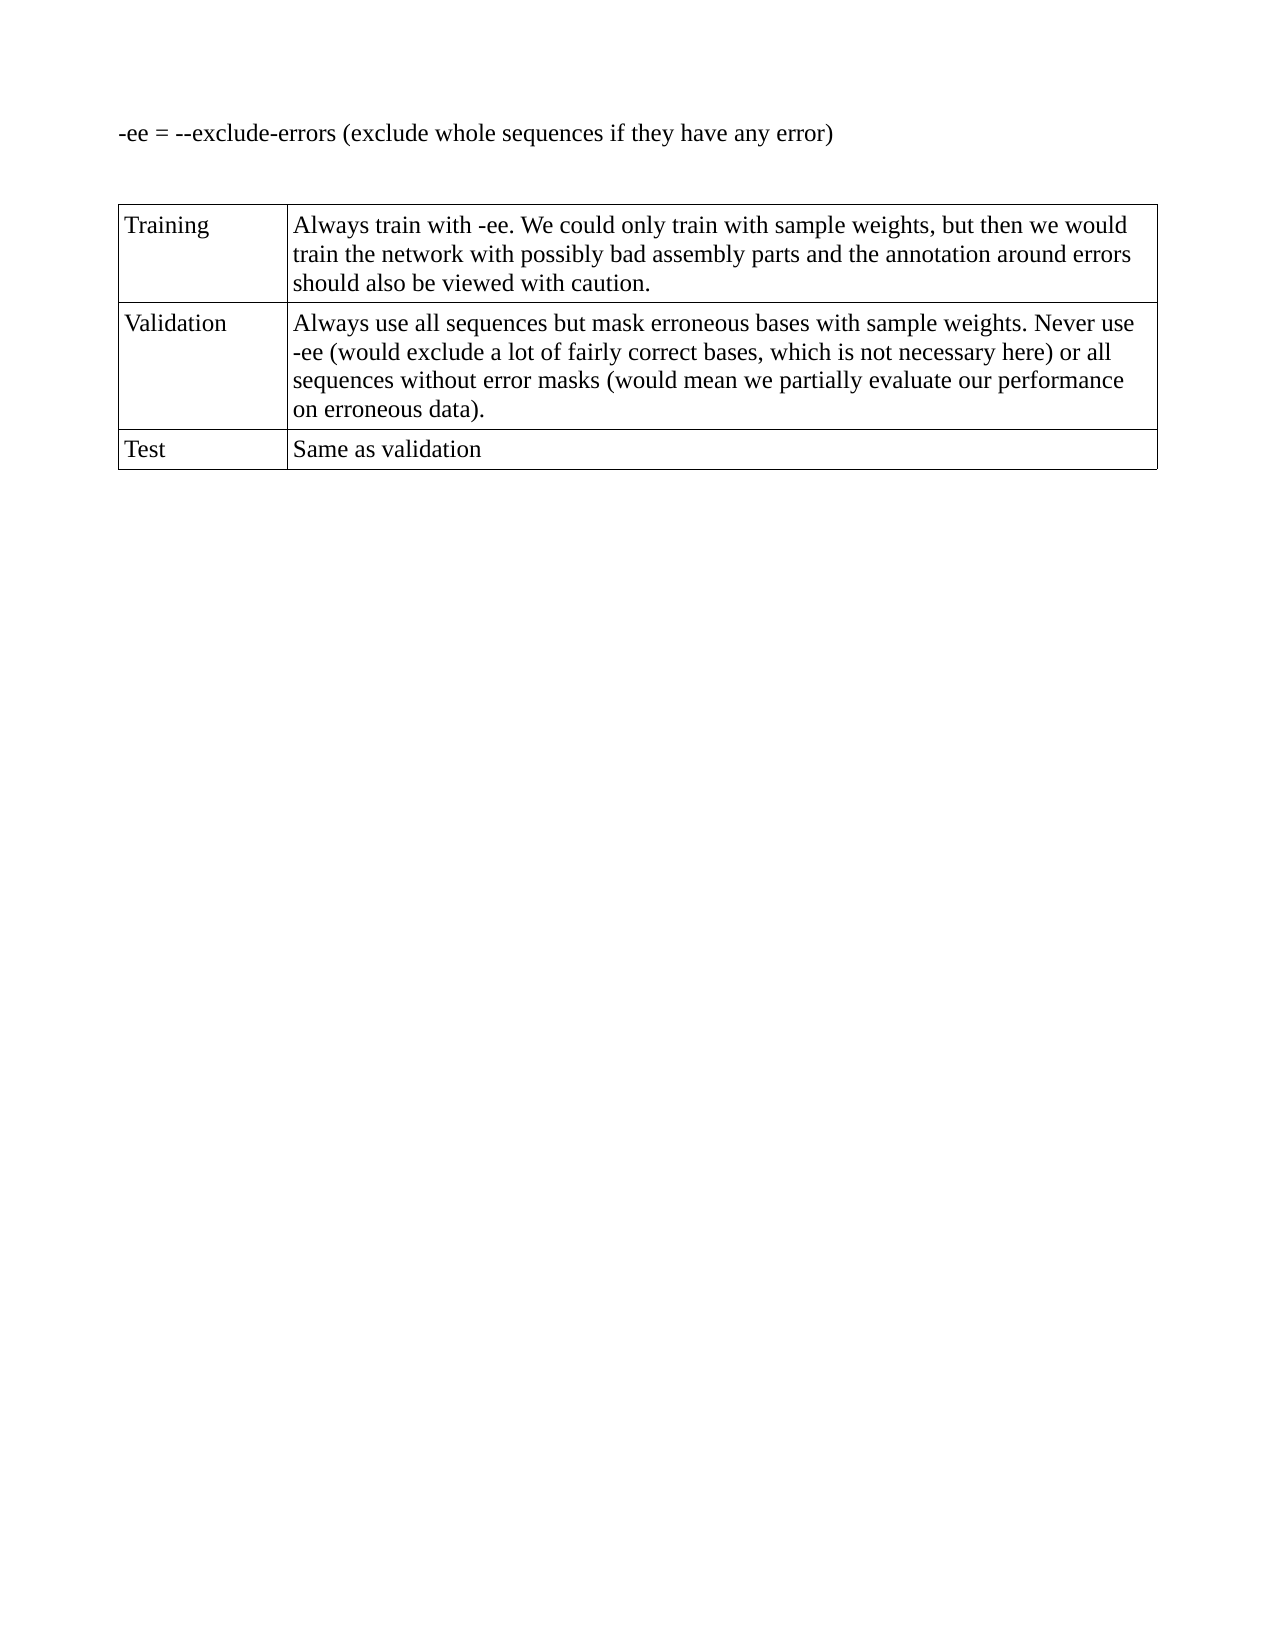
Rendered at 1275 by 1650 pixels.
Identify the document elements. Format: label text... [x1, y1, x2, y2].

table_cell Validation [119, 303, 287, 429]
table_cell Always use all sequences but mask erroneous bases with sample weights. Never use -ee (would exclude a lot of fairly correct bases, which is not necessary here) or all sequences without error masks (would mean we partially evaluate our performance on erroneous data). [288, 303, 1157, 429]
table_cell Same as validation [288, 430, 1157, 469]
table_header Training [119, 205, 287, 302]
table_header Always train with -ee. We could only train with sample weights, but then we would train the network with possibly bad assembly parts and the annotation around errors should also be viewed with caution. [288, 205, 1157, 302]
text -ee = --exclude-errors (exclude whole sequences if they have any error) [118, 118, 1157, 147]
table_cell Test [119, 430, 287, 469]
